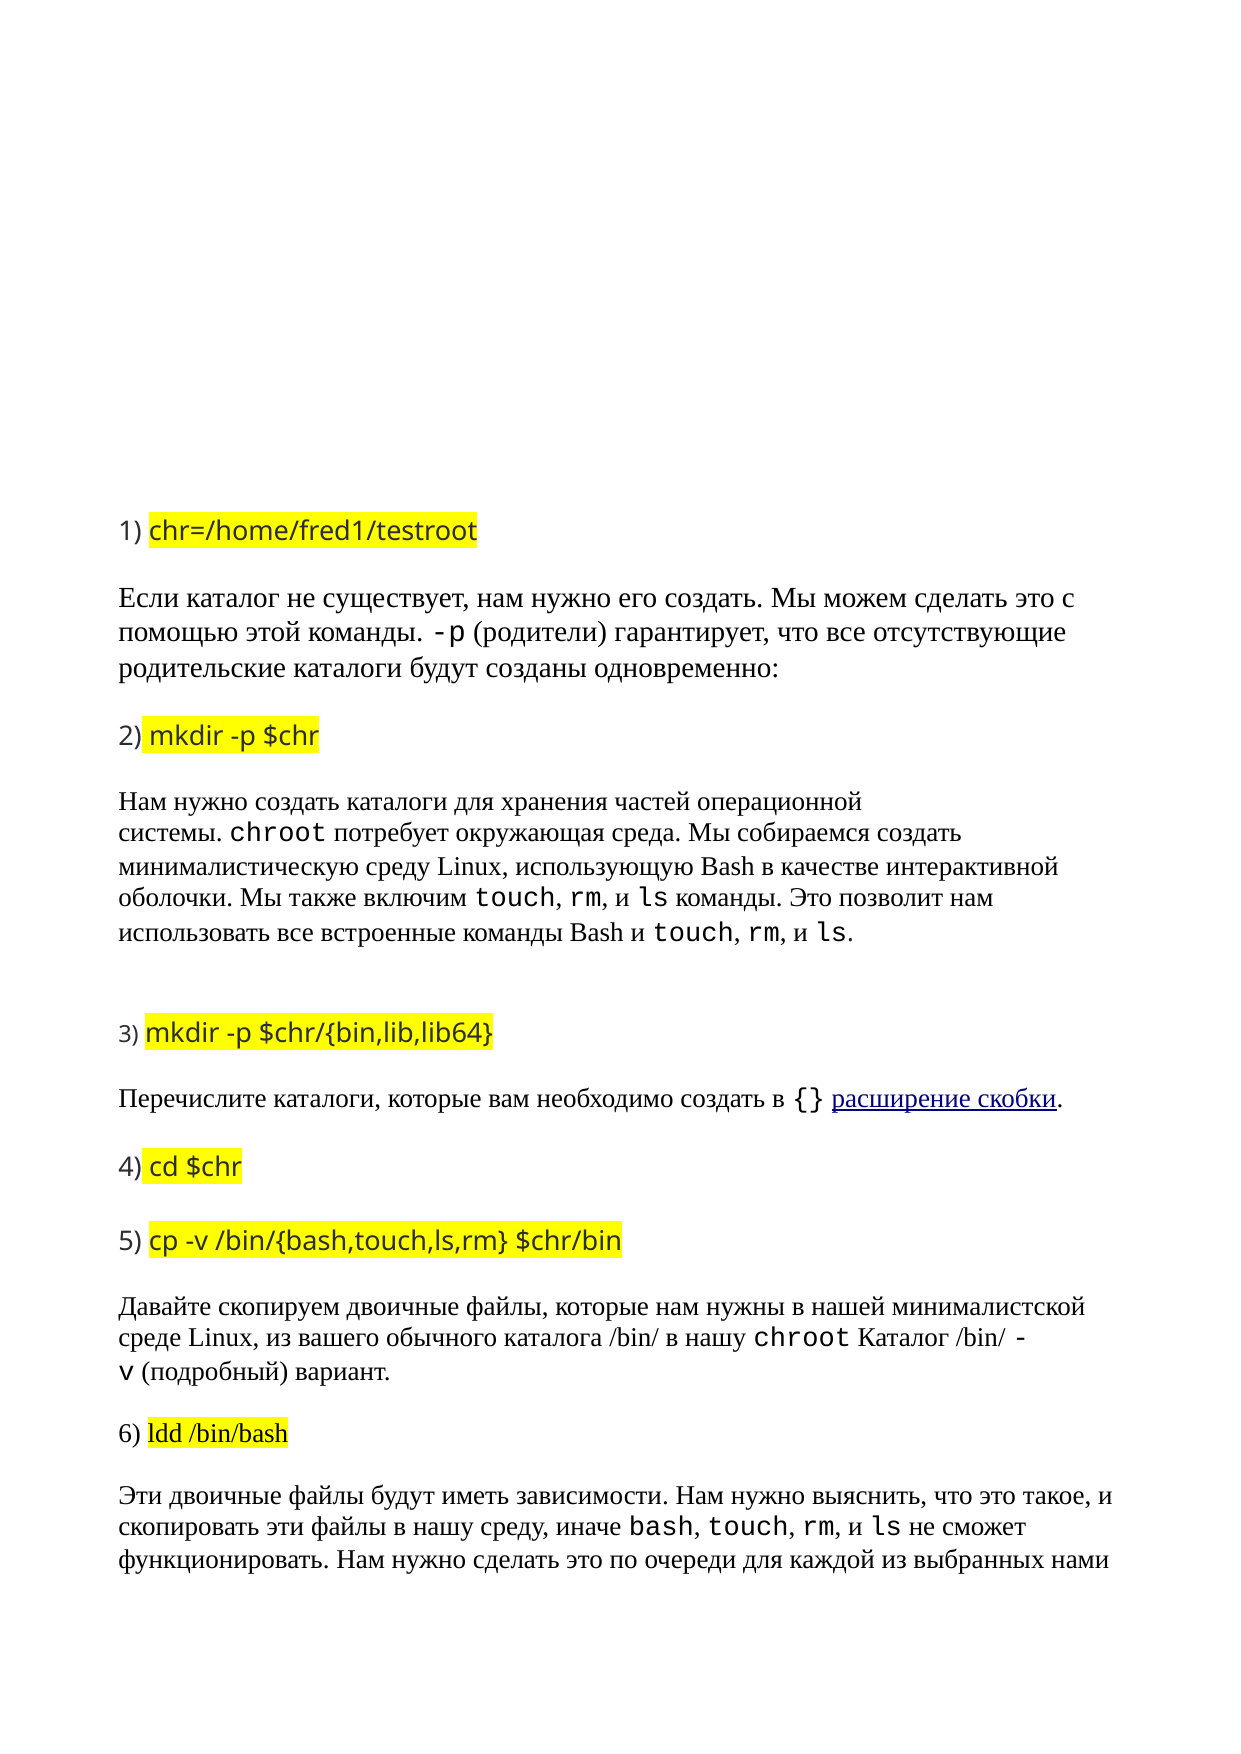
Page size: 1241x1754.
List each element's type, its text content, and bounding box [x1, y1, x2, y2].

text Нам нужно создать каталоги для хранения частей операционной системы. chroot потребует окружающая среда. Мы собираемся создать минималистическую среду Linux, использующую Bash в качестве интерактивной оболочки. Мы также включим touch, rm, и ls команды. Это позволит нам использовать все встроенные команды Bash и touch, rm, и ls. [118, 785, 1122, 949]
text Эти двоичные файлы будут иметь зависимости. Нам нужно выяснить, что это такое, и скопировать эти файлы в нашу среду, иначе bash, touch, rm, и ls не сможет функционировать. Нам нужно сделать это по очереди для каждой из выбранных нами [118, 1479, 1122, 1575]
text Давайте скопируем двоичные файлы, которые нам нужны в нашей минималистской среде Linux, из вашего обычного каталога /bin/ в нашу chroot Каталог /bin/ -v (подробный) вариант. [118, 1290, 1122, 1388]
text 6) ldd /bin/bash [118, 1417, 1122, 1448]
text 1) chr=/home/fred1/testroot [118, 512, 1122, 548]
text Если каталог не существует, нам нужно его создать. Мы можем сделать это с помощью этой команды. -p (родители) гарантирует, что все отсутствующие родительские каталоги будут созданы одновременно: [118, 581, 1122, 684]
text 4) cd $chr [118, 1147, 1122, 1184]
text 3) mkdir -p $chr/{bin,lib,lib64} [118, 1013, 1122, 1050]
text 5) cp -v /bin/{bash,touch,ls,rm} $chr/bin [118, 1221, 1122, 1258]
text 2) mkdir -p $chr [118, 716, 1122, 753]
text Перечислите каталоги, которые вам необходимо создать в {} расширение скобки. [118, 1082, 1122, 1115]
